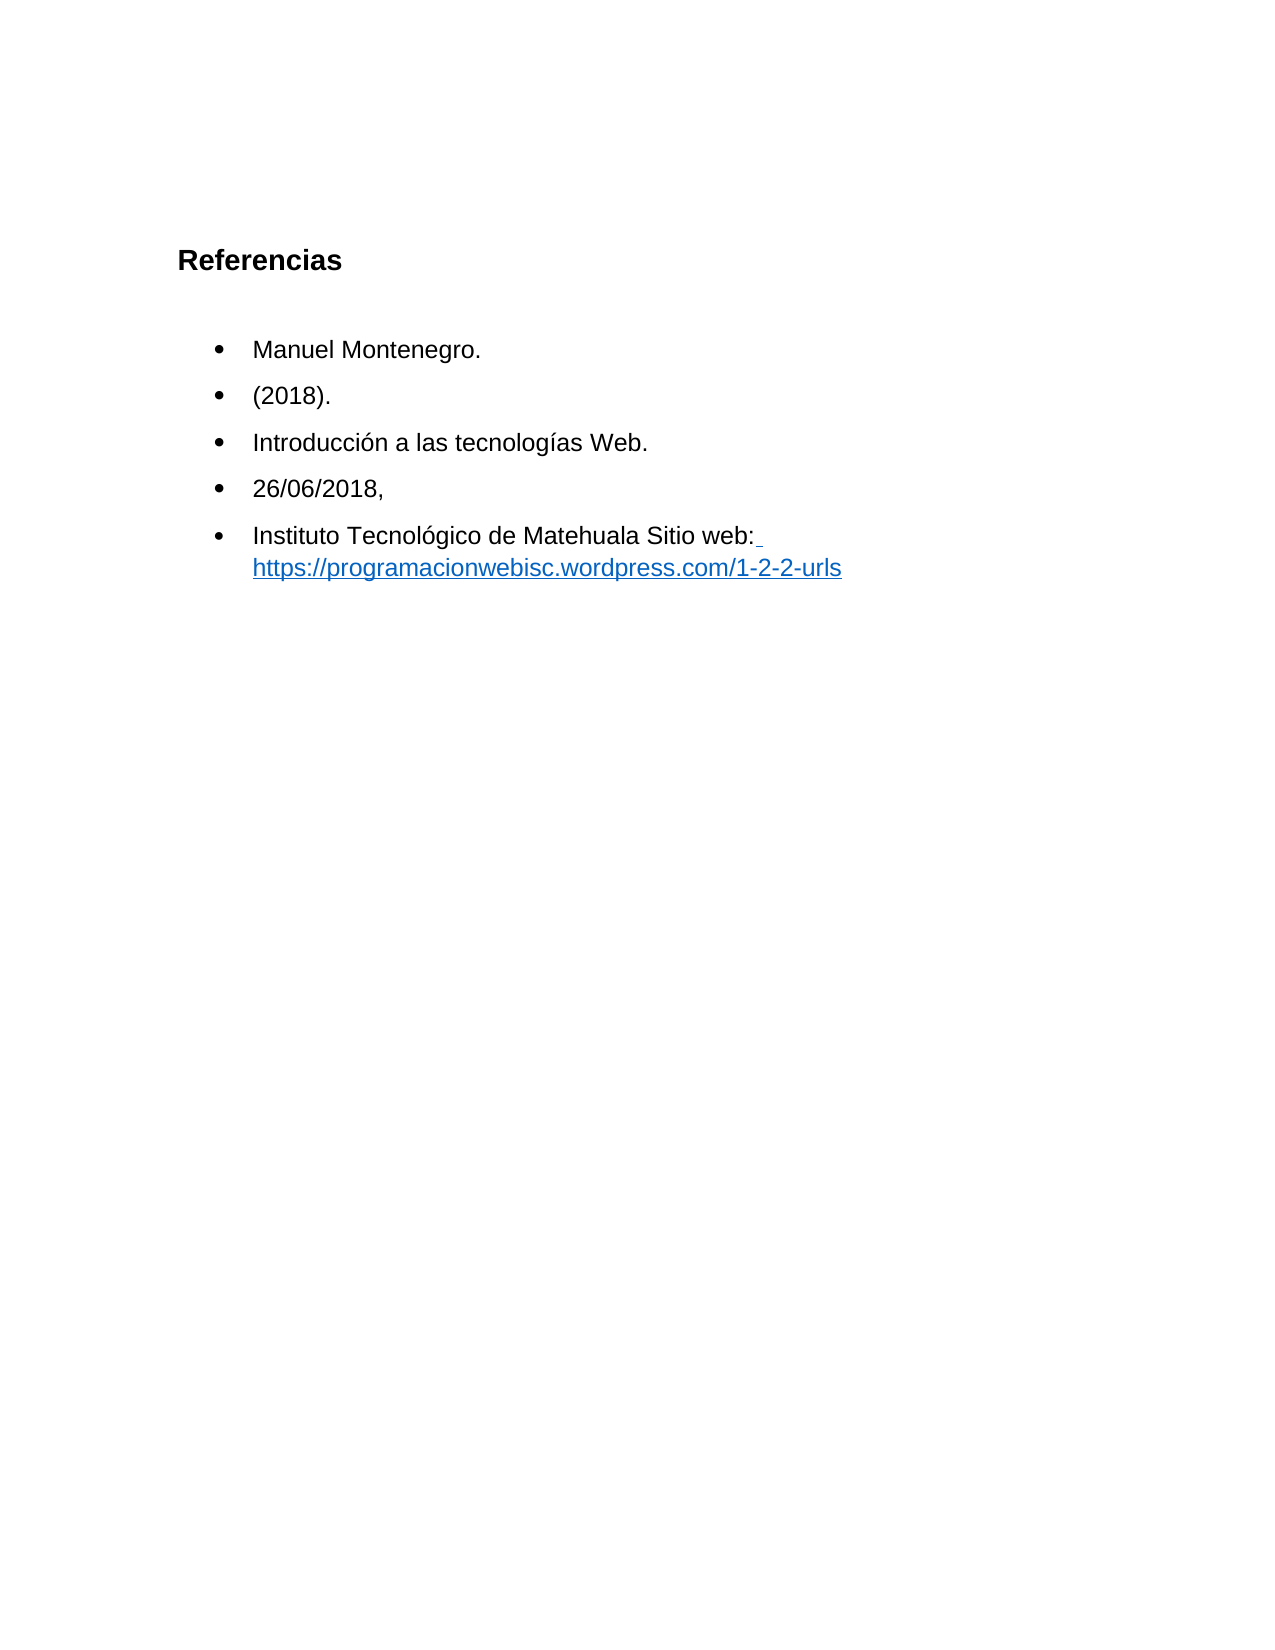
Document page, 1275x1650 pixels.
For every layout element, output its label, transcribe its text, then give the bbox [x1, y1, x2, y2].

list Manuel Montenegro. [215, 335, 1239, 364]
list Instituto Tecnológico de Matehuala Sitio web: https://programacionwebisc.wordpress.com/1-2-2-urls [215, 521, 895, 582]
list 26/06/2018, [215, 474, 1239, 503]
list Introducción a las tecnologías Web. [215, 428, 1239, 457]
list (2018). [215, 381, 1239, 410]
subtitle Referencias [177, 243, 1239, 276]
